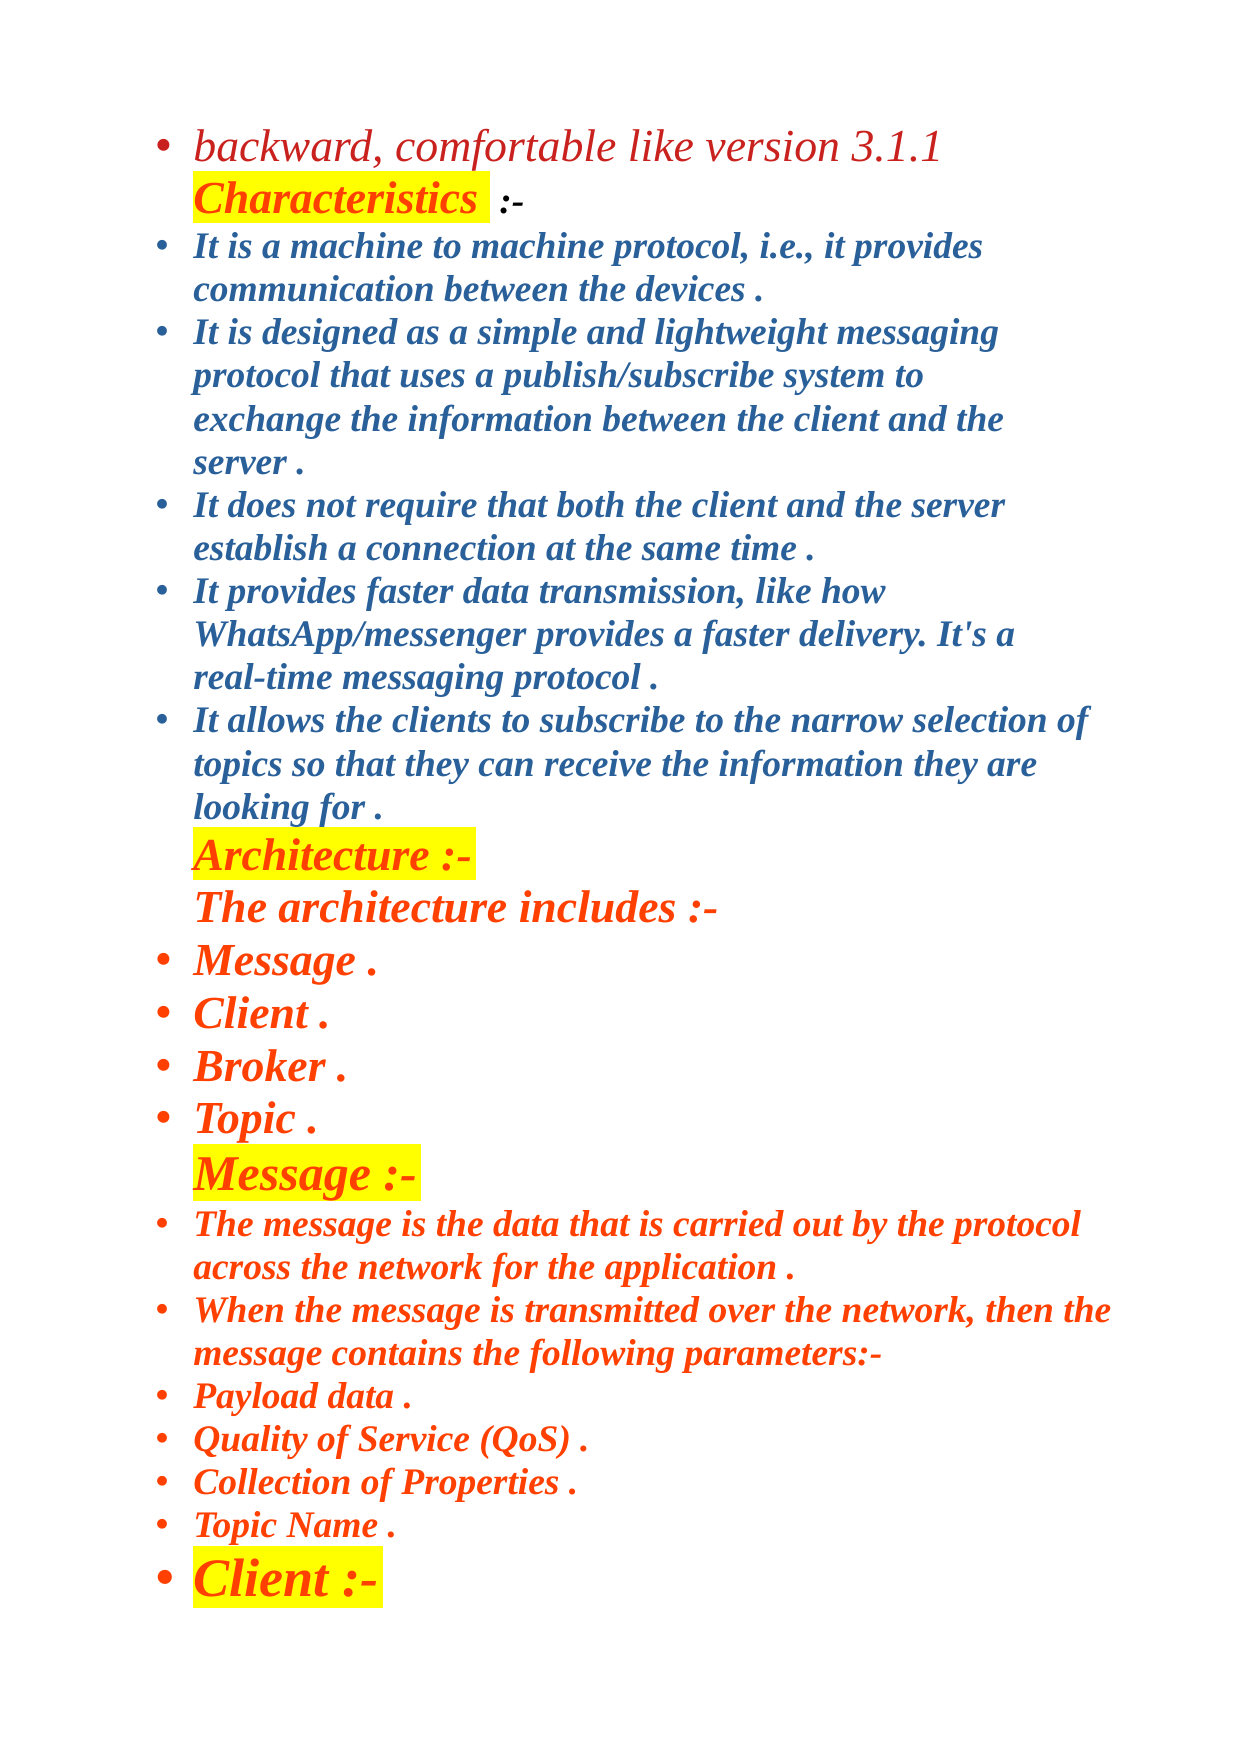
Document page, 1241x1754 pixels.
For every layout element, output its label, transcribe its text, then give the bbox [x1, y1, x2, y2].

list Architecture :- [156, 827, 1122, 880]
list Characteristics :- [156, 171, 1122, 223]
list Topic Name . [156, 1503, 1122, 1546]
list When the message is transmitted over the network, then the message contains the following parameters:- [156, 1287, 1122, 1373]
list Collection of Properties . [156, 1460, 1122, 1503]
list Broker . [156, 1038, 1122, 1091]
list Client . [156, 985, 1122, 1038]
list backward, comfortable like version 3.1.1 [156, 118, 1122, 171]
list Topic . [156, 1091, 1122, 1143]
list The message is the data that is carried out by the protocol across the network for the application . [156, 1201, 1122, 1287]
list Payload data . [156, 1373, 1122, 1417]
list real-time messaging protocol . [156, 655, 1122, 698]
list It provides faster data transmission, like how WhatsApp/messenger provides a faster delivery. It's a [156, 568, 1122, 655]
list It does not require that both the client and the server establish a connection at the same time . [156, 482, 1122, 568]
list Message :- [156, 1143, 1122, 1201]
list Client :- [156, 1546, 1122, 1608]
list It is a machine to machine protocol, i.e., it provides communication between the devices . [156, 223, 1122, 310]
list exchange the information between the client and the server . [156, 396, 1122, 482]
list The architecture includes :- [156, 880, 1122, 933]
list Message . [156, 933, 1122, 985]
list It allows the clients to subscribe to the narrow selection of topics so that they can receive the information they are looking for . [156, 698, 1122, 827]
list It is designed as a simple and lightweight messaging protocol that uses a publish/subscribe system to [156, 310, 1122, 396]
list Quality of Service (QoS) . [156, 1417, 1122, 1460]
